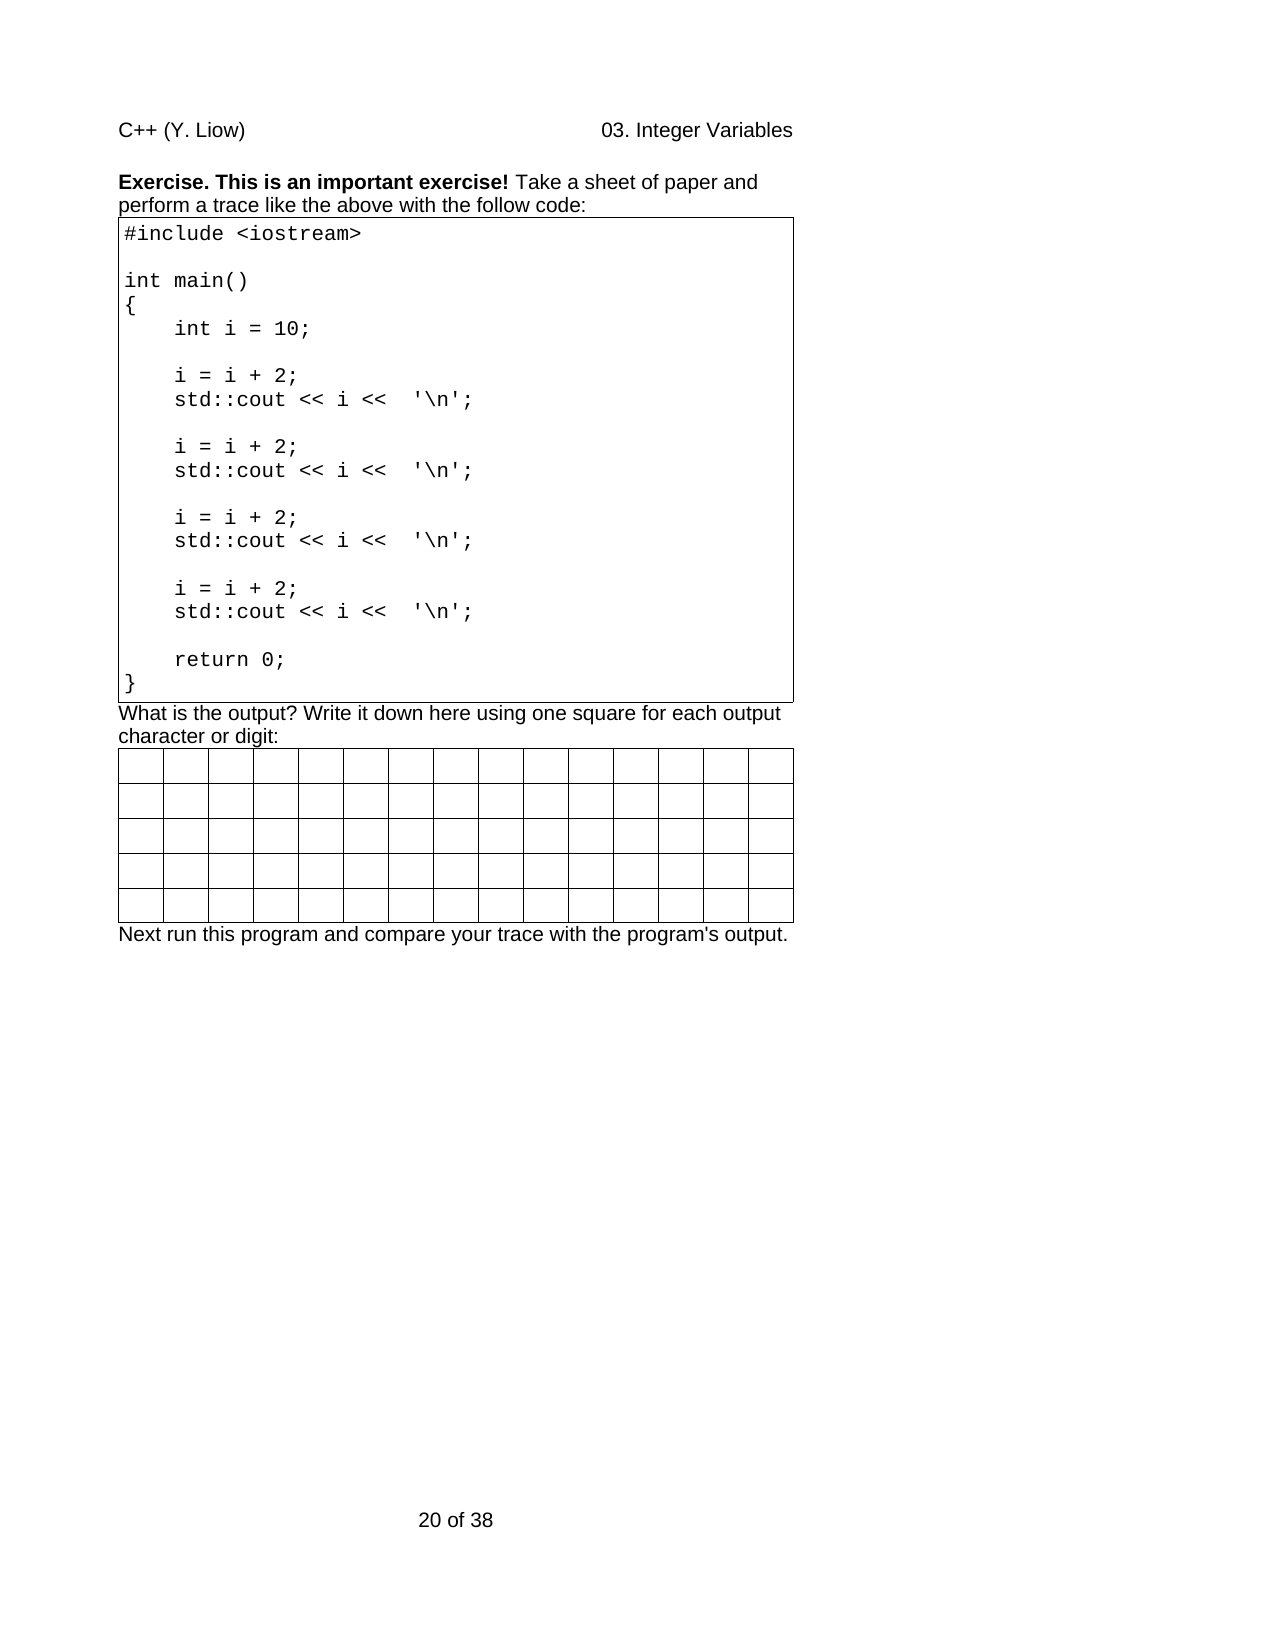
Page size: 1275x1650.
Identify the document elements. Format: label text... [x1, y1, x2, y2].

table_header [299, 749, 343, 783]
table_header [389, 749, 433, 783]
table_header [344, 749, 388, 783]
table_header [479, 749, 523, 783]
table_cell [344, 889, 388, 922]
table_cell [119, 854, 163, 887]
text What is the output? Write it down here using one square for each output character or digit: [118, 703, 793, 748]
table_cell [164, 784, 208, 818]
table_cell [749, 784, 793, 818]
table_cell [434, 784, 478, 818]
table_header [659, 749, 703, 783]
table_cell [389, 784, 433, 818]
table_cell [299, 819, 343, 853]
table_cell [749, 889, 793, 922]
table_cell [659, 819, 703, 853]
table_cell [119, 784, 163, 818]
table_cell [299, 784, 343, 818]
table_cell [389, 819, 433, 853]
table_header [119, 749, 163, 783]
table_cell [524, 784, 568, 818]
table_header [614, 749, 658, 783]
table_cell [344, 784, 388, 818]
table_header #include <iostream> int main() { int i = 10; i = i + 2; std::cout << i << '\n'; i = i + 2; std::cout << i << '\n'; i = i + 2; std::cout << i << '\n'; i = i + 2; std::cout << i << '\n'; return 0; } [119, 218, 793, 702]
table_cell [254, 889, 298, 922]
table_cell [569, 819, 613, 853]
table_cell [344, 819, 388, 853]
table_cell [659, 854, 703, 887]
table_cell [119, 819, 163, 853]
table_cell [434, 854, 478, 887]
table_cell [659, 784, 703, 818]
table_cell [569, 854, 613, 887]
table_cell [299, 854, 343, 887]
table_cell [704, 889, 748, 922]
table_cell [614, 784, 658, 818]
table_cell [164, 819, 208, 853]
table_header [524, 749, 568, 783]
table_cell [254, 854, 298, 887]
table_header [164, 749, 208, 783]
text Exercise. This is an important exercise! Take a sheet of paper and perform a trace like the above with the follow code: [118, 171, 793, 217]
table_header [434, 749, 478, 783]
table_cell [524, 854, 568, 887]
table_cell [209, 784, 253, 818]
table_cell [614, 854, 658, 887]
table_cell [389, 854, 433, 887]
text Next run this program and compare your trace with the program's output. [118, 923, 793, 946]
table_cell [434, 819, 478, 853]
table_header [569, 749, 613, 783]
table_cell [164, 889, 208, 922]
table_cell [344, 854, 388, 887]
table_cell [524, 819, 568, 853]
table_header [254, 749, 298, 783]
table_header [749, 749, 793, 783]
table_cell [704, 784, 748, 818]
table_cell [254, 819, 298, 853]
table_cell [209, 889, 253, 922]
table_cell [614, 889, 658, 922]
table_cell [704, 854, 748, 887]
table_cell [614, 819, 658, 853]
table_cell [569, 784, 613, 818]
table_cell [209, 854, 253, 887]
table_cell [254, 784, 298, 818]
table_cell [659, 889, 703, 922]
table_cell [479, 889, 523, 922]
table_cell [524, 889, 568, 922]
table_cell [119, 889, 163, 922]
table_header [704, 749, 748, 783]
table_cell [749, 819, 793, 853]
table_cell [299, 889, 343, 922]
table_header [209, 749, 253, 783]
table_cell [209, 819, 253, 853]
table_cell [389, 889, 433, 922]
table_cell [749, 854, 793, 887]
table_cell [479, 854, 523, 887]
table_cell [704, 819, 748, 853]
table_cell [569, 889, 613, 922]
table_cell [434, 889, 478, 922]
table_cell [479, 819, 523, 853]
table_cell [479, 784, 523, 818]
table_cell [164, 854, 208, 887]
